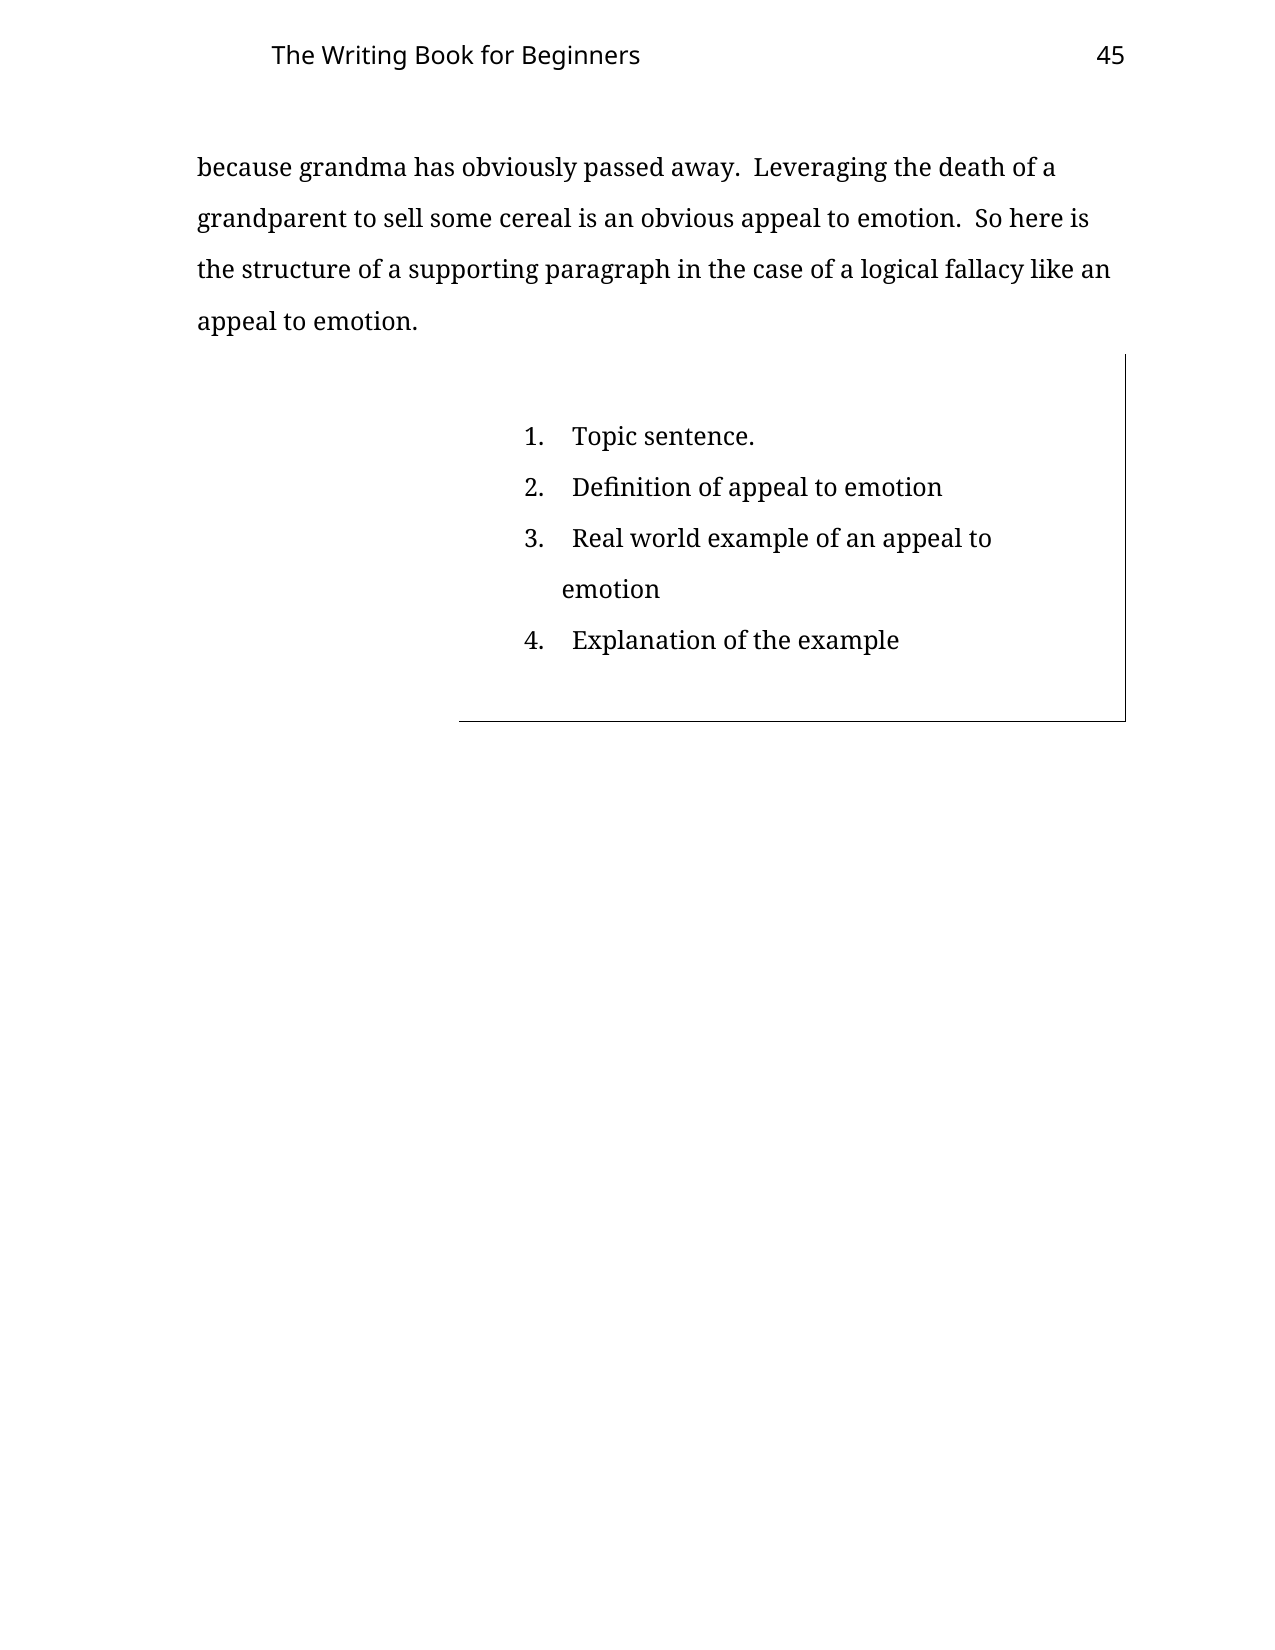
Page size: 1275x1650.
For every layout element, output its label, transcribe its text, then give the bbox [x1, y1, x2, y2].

list Real world example of an appeal to emotion [459, 456, 1125, 558]
list Topic sentence. [459, 354, 1125, 405]
list Definition of appeal to emotion [459, 405, 1125, 456]
list Explanation of the example [459, 558, 1125, 721]
text because grandma has obviously passed away. Leveraging the death of a grandparent to sell some cereal is an obvious appeal to emotion. So here is the structure of a supporting paragraph in the case of a logical fallacy like an appeal to emotion. [197, 150, 1125, 337]
